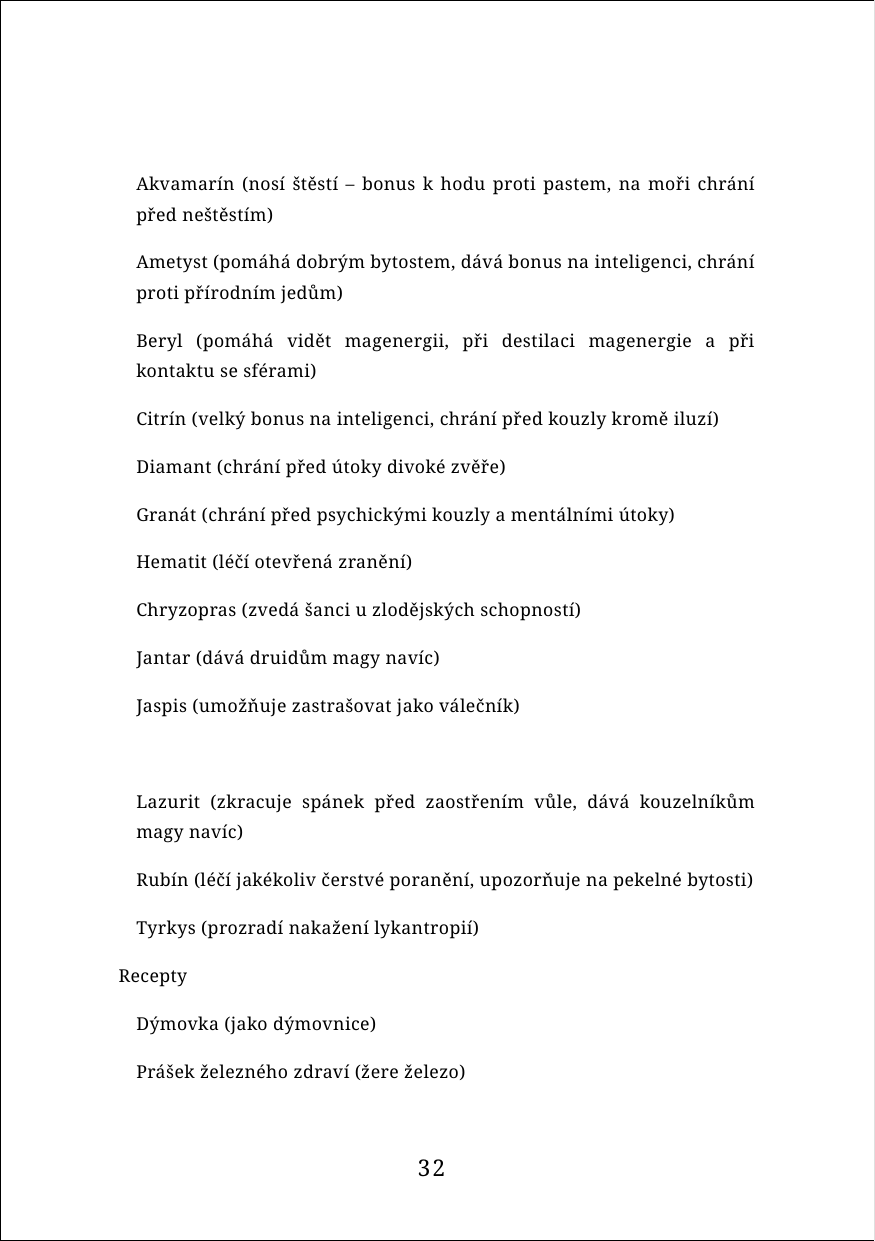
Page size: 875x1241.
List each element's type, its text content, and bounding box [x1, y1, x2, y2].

text Rubín (léčí jakékoliv čerstvé poranění, upozorňuje na pekelné bytosti) [136, 868, 756, 892]
text Jaspis (umožňuje zastrašovat jako válečník) [136, 694, 756, 718]
text Lazurit (zkracuje spánek před zaostřením vůle, dává kouzelníkům magy navíc) [136, 789, 756, 844]
text Dýmovka (jako dýmovnice) [136, 1011, 756, 1036]
text Beryl (pomáhá vidět magenergii, při destilaci magenergie a při kontaktu se sférami) [136, 328, 756, 382]
text Granát (chrání před psychickými kouzly a mentálními útoky) [136, 502, 756, 526]
text Tyrkys (prozradí nakažení lykantropií) [136, 916, 756, 940]
text Jantar (dává druidům magy navíc) [136, 646, 756, 670]
text Hematit (léčí otevřená zranění) [136, 550, 756, 574]
text Recepty [118, 963, 756, 988]
text Citrín (velký bonus na inteligenci, chrání před kouzly kromě iluzí) [136, 406, 756, 430]
text Akvamarín (nosí štěstí – bonus k hodu proti pastem, na moři chrání před neštěstím) [136, 172, 756, 226]
text Prášek železného zdraví (žere železo) [136, 1059, 756, 1083]
text Diamant (chrání před útoky divoké zvěře) [136, 454, 756, 478]
text Ametyst (pomáhá dobrým bytostem, dává bonus na inteligenci, chrání proti přírodním jedům) [136, 250, 756, 304]
text Chryzopras (zvedá šanci u zlodějských schopností) [136, 598, 756, 622]
